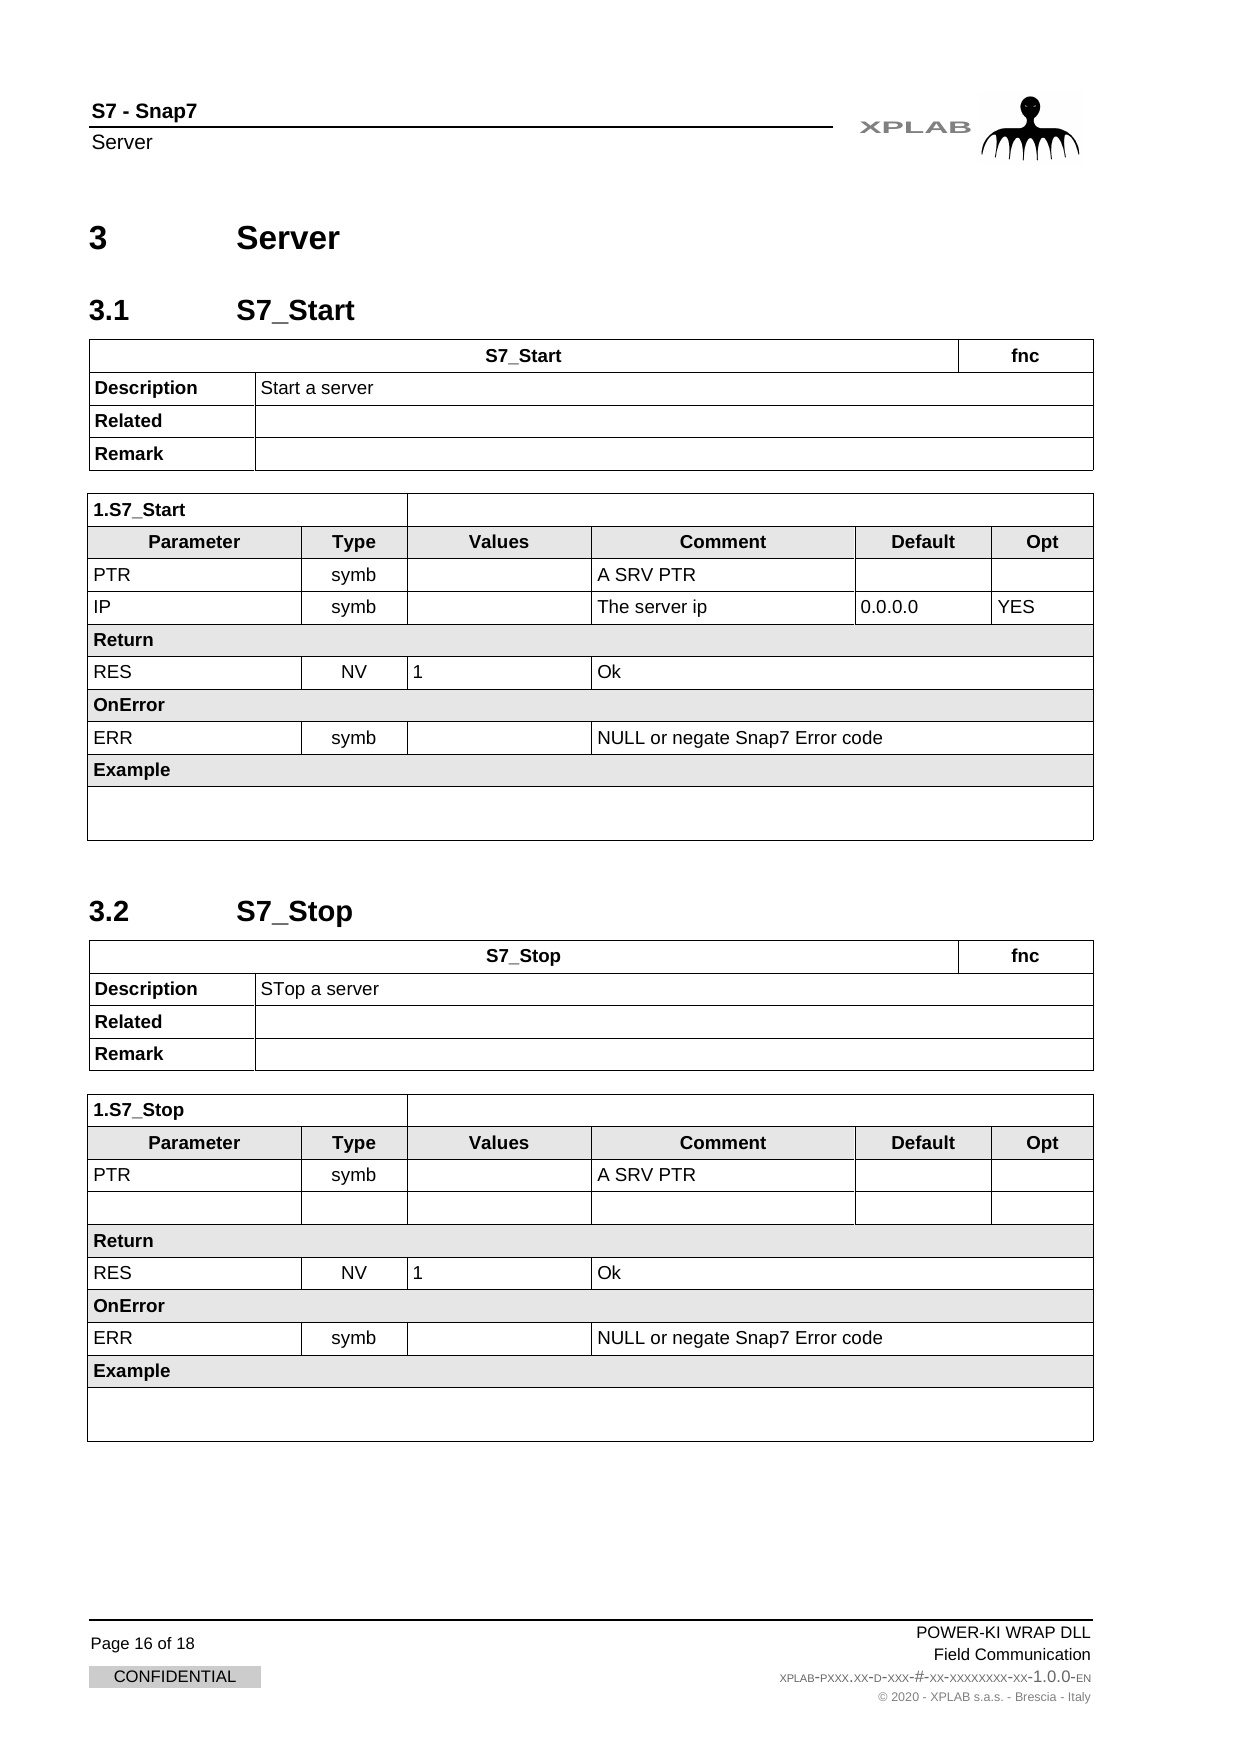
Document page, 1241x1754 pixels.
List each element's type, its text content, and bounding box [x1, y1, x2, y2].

table_cell Default [856, 1127, 991, 1159]
table_header fnc [959, 340, 1093, 372]
table_header S7_Start [90, 340, 958, 372]
table_cell [88, 1192, 301, 1224]
table_cell [408, 1323, 591, 1355]
table_header fnc [959, 941, 1093, 973]
subtitle S7_Start [88, 294, 1093, 327]
table_cell Related [90, 406, 254, 437]
table_cell Example [88, 755, 1093, 786]
table_cell YES [992, 592, 1093, 624]
table_cell Example [88, 1356, 1093, 1387]
table_cell [856, 559, 991, 591]
table_cell RES [88, 657, 301, 689]
table_cell Values [408, 527, 591, 558]
table_cell Description [90, 974, 254, 1005]
table_cell [302, 1192, 407, 1224]
table_cell Related [90, 1006, 254, 1038]
table_header 1.S7_Stop [88, 1095, 407, 1126]
table_cell Type [302, 527, 407, 558]
table_cell [256, 438, 1093, 470]
table_cell symb [302, 1323, 407, 1355]
table_cell Parameter [88, 527, 301, 558]
table_header [408, 494, 1093, 526]
table_cell symb [302, 592, 407, 624]
subtitle Server [88, 220, 1093, 257]
table_cell [256, 1006, 1093, 1038]
table_cell Values [408, 1127, 591, 1159]
table_cell [992, 1160, 1093, 1191]
table_cell [856, 1160, 991, 1191]
table_cell Parameter [88, 1127, 301, 1159]
table_cell A SRV PTR [592, 1160, 854, 1191]
table_cell STop a server [256, 974, 1093, 1005]
table_cell symb [302, 1160, 407, 1191]
table_cell Comment [592, 1127, 854, 1159]
table_cell NULL or negate Snap7 Error code [592, 1323, 1093, 1355]
table_cell Return [88, 625, 1093, 656]
table_cell 0.0.0.0 [856, 592, 991, 624]
table_cell 1 [408, 1258, 591, 1289]
table_cell Return [88, 1225, 1093, 1257]
table_cell [992, 1192, 1093, 1224]
table_cell Default [856, 527, 991, 558]
subtitle S7_Stop [88, 895, 1093, 927]
table_cell OnError [88, 690, 1093, 721]
table_cell [992, 559, 1093, 591]
table_cell Description [90, 373, 254, 405]
table_cell OnError [88, 1290, 1093, 1322]
table_cell NV [302, 1258, 407, 1289]
table_cell ERR [88, 722, 301, 754]
table_cell The server ip [592, 592, 854, 624]
table_cell 1 [408, 657, 591, 689]
table_cell [256, 406, 1093, 437]
table_cell [408, 592, 591, 624]
table_cell IP [88, 592, 301, 624]
table_cell [408, 1160, 591, 1191]
table_cell A SRV PTR [592, 559, 854, 591]
table_cell [408, 722, 591, 754]
table_cell RES [88, 1258, 301, 1289]
table_cell Ok [592, 1258, 1093, 1289]
table_cell Opt [992, 1127, 1093, 1159]
table_cell [408, 559, 591, 591]
table_cell NV [302, 657, 407, 689]
table_header [408, 1095, 1093, 1126]
table_cell [256, 1039, 1093, 1070]
table_cell Remark [90, 438, 254, 470]
table_cell [856, 1192, 991, 1224]
table_cell symb [302, 722, 407, 754]
table_cell symb [302, 559, 407, 591]
table_cell Start a server [256, 373, 1093, 405]
table_cell [88, 1388, 1093, 1441]
table_cell PTR [88, 559, 301, 591]
table_cell NULL or negate Snap7 Error code [592, 722, 1093, 754]
table_cell [88, 787, 1093, 840]
table_cell PTR [88, 1160, 301, 1191]
table_cell Ok [592, 657, 1093, 689]
table_cell ERR [88, 1323, 301, 1355]
table_cell Type [302, 1127, 407, 1159]
table_cell Remark [90, 1039, 254, 1070]
table_header S7_Stop [90, 941, 958, 973]
table_cell [408, 1192, 591, 1224]
picture [978, 92, 1083, 164]
table_cell Opt [992, 527, 1093, 558]
table_cell Comment [592, 527, 854, 558]
table_cell [592, 1192, 854, 1224]
table_header 1.S7_Start [88, 494, 407, 526]
